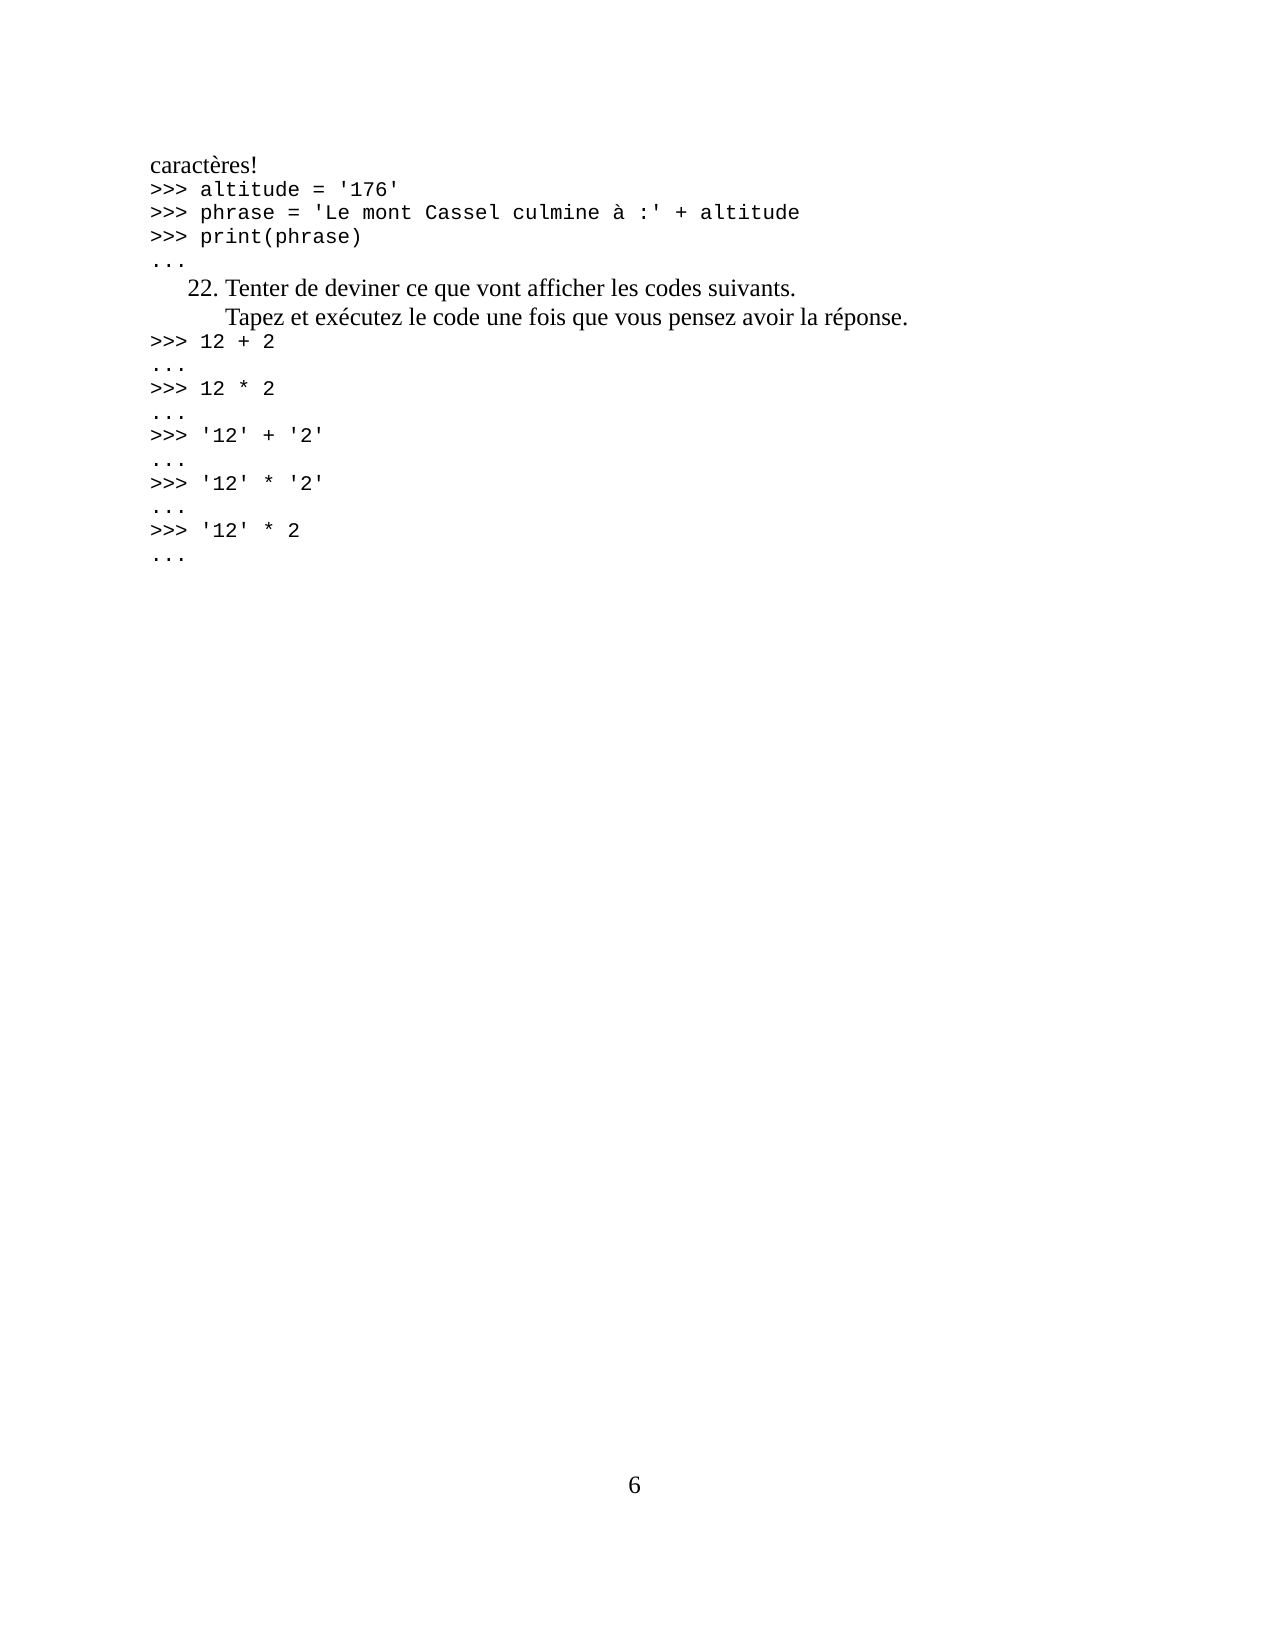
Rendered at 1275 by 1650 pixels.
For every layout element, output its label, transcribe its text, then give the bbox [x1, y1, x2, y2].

text >>> 12 + 2 [150, 331, 1125, 354]
text ... [150, 250, 1125, 273]
text ... [150, 496, 1125, 520]
text >>> phrase = 'Le mont Cassel culmine à :' + altitude [150, 202, 1125, 226]
text >>> '12' + '2' [150, 425, 1125, 449]
text >>> '12' * '2' [150, 473, 1125, 496]
text >>> 12 * 2 [150, 378, 1125, 402]
text ... [150, 449, 1125, 473]
text >>> altitude = '176' [150, 179, 1125, 202]
text ... [150, 544, 1125, 567]
text ... [150, 402, 1125, 425]
text >>> print(phrase) [150, 226, 1125, 250]
text ... [150, 354, 1125, 378]
list Tenter de deviner ce que vont afficher les codes suivants. Tapez et exécutez le code une fois que vous pensez avoir la réponse. [187, 273, 1125, 331]
text caractères! [150, 150, 1125, 179]
text >>> '12' * 2 [150, 520, 1125, 544]
